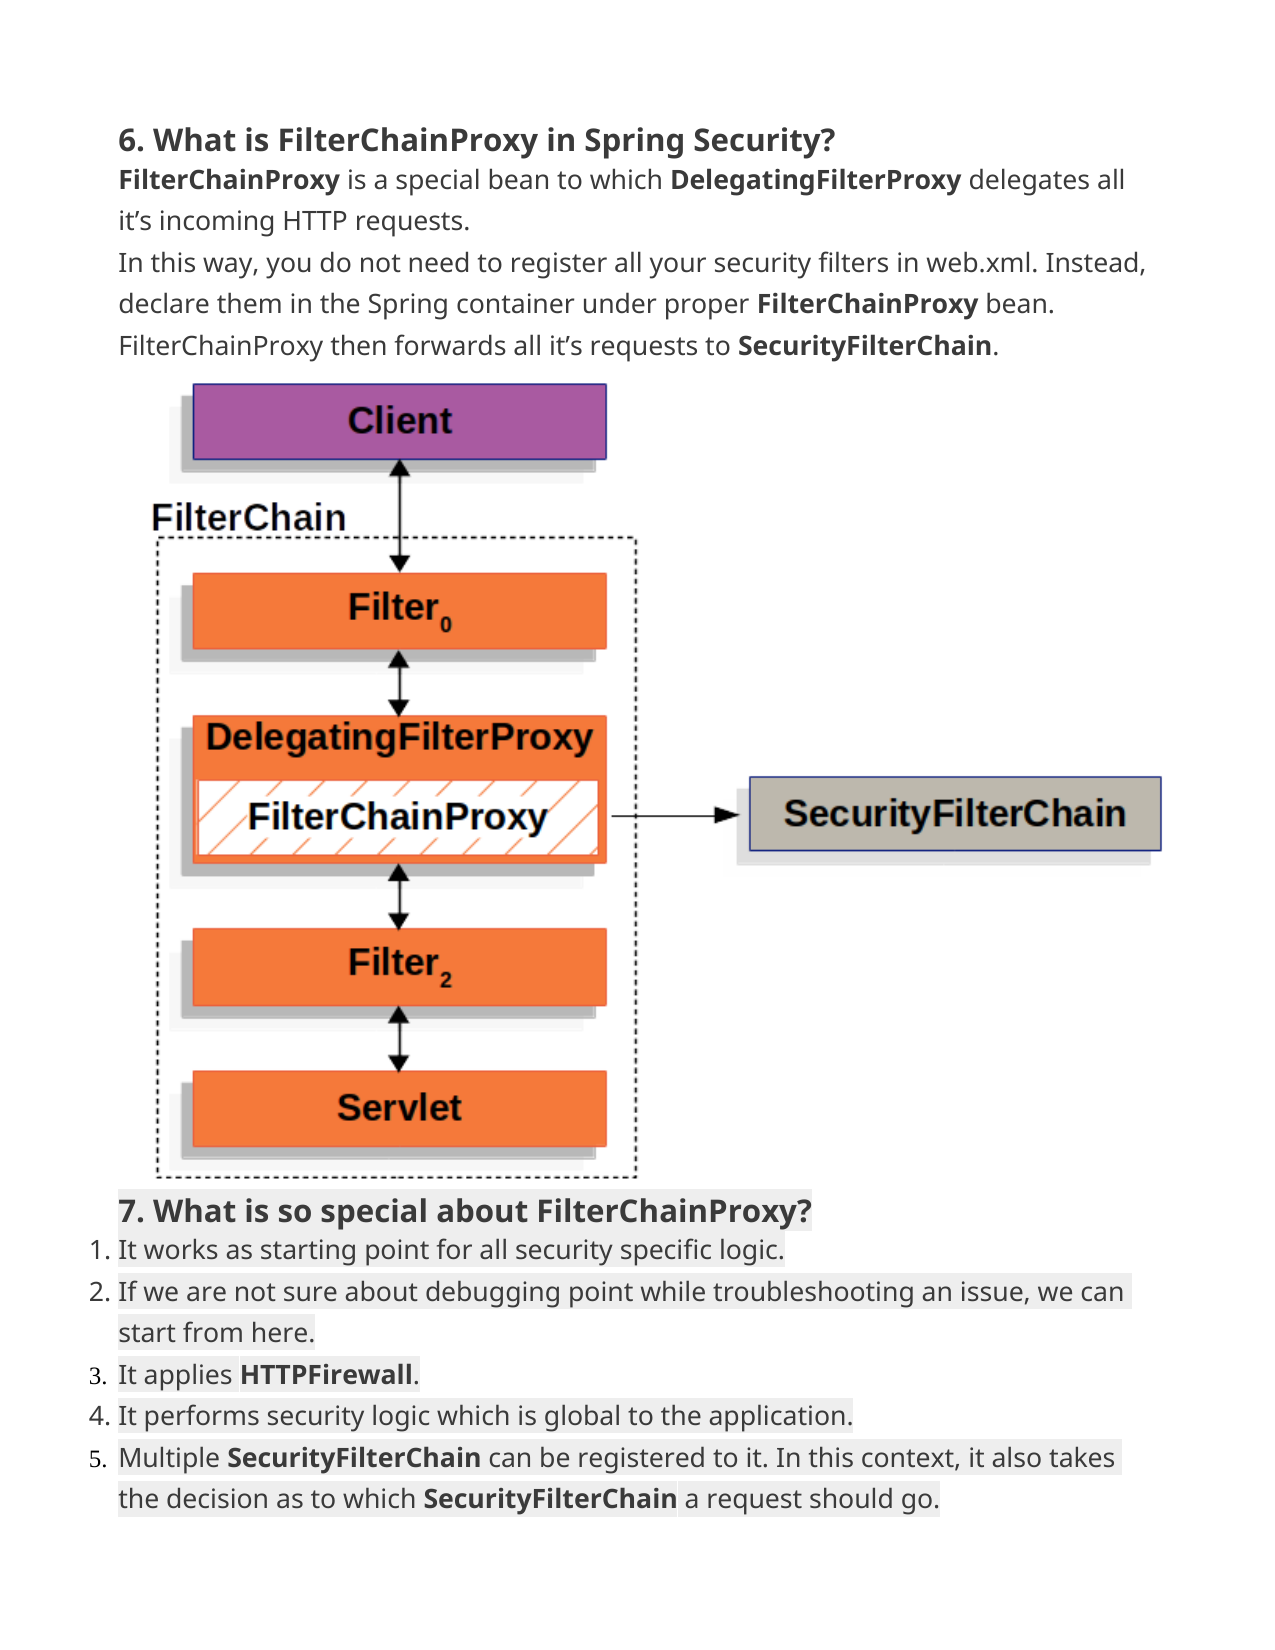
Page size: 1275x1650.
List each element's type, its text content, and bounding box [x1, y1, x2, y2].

subtitle 7. What is so special about FilterChainProxy? [118, 1188, 1157, 1231]
list It performs security logic which is global to the application. [118, 1397, 1157, 1433]
list Multiple SecurityFilterChain can be registered to it. In this context, it also takes the decision as to which SecurityFilterChain a request should go. [118, 1439, 1157, 1517]
list If we are not sure about debugging point while troubleshooting an issue, we can start from here. [118, 1273, 1157, 1350]
list It works as starting point for all security specific logic. [118, 1231, 1157, 1267]
list It applies HTTPFirewall. [118, 1356, 1157, 1392]
text FilterChainProxy then forwards all it’s requests to SecurityFilterChain. [118, 327, 1157, 363]
picture [118, 368, 1198, 1185]
text In this way, you do not need to register all your security filters in web.xml. Instead, declare them in the Spring container under proper FilterChainProxy bean. [118, 244, 1157, 322]
text FilterChainProxy is a special bean to which DelegatingFilterProxy delegates all it’s incoming HTTP requests. [118, 161, 1157, 238]
subtitle 6. What is FilterChainProxy in Spring Security? [118, 118, 1157, 161]
